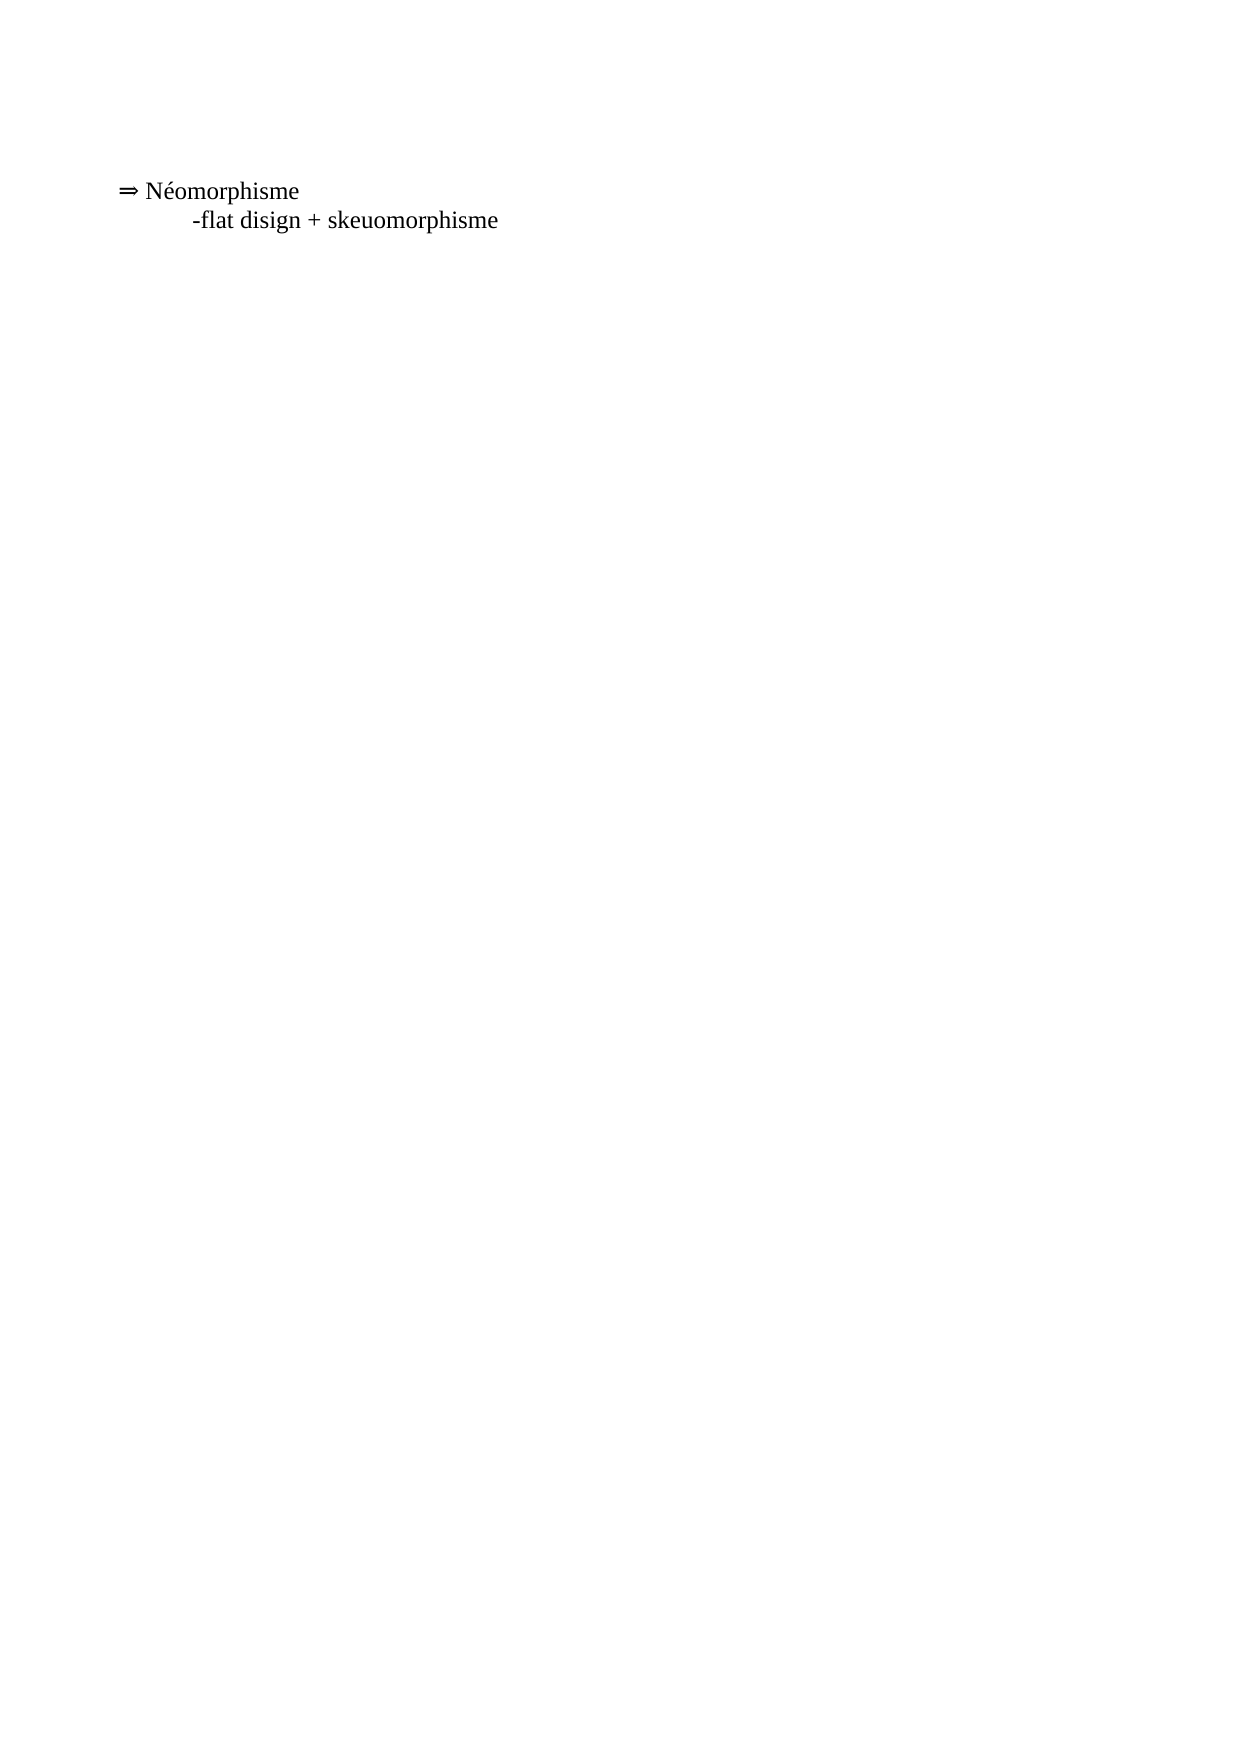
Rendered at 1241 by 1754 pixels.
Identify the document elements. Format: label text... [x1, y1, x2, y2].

text -flat disign + skeuomorphisme [118, 205, 1122, 234]
text ⇒ Néomorphisme [118, 176, 1122, 205]
